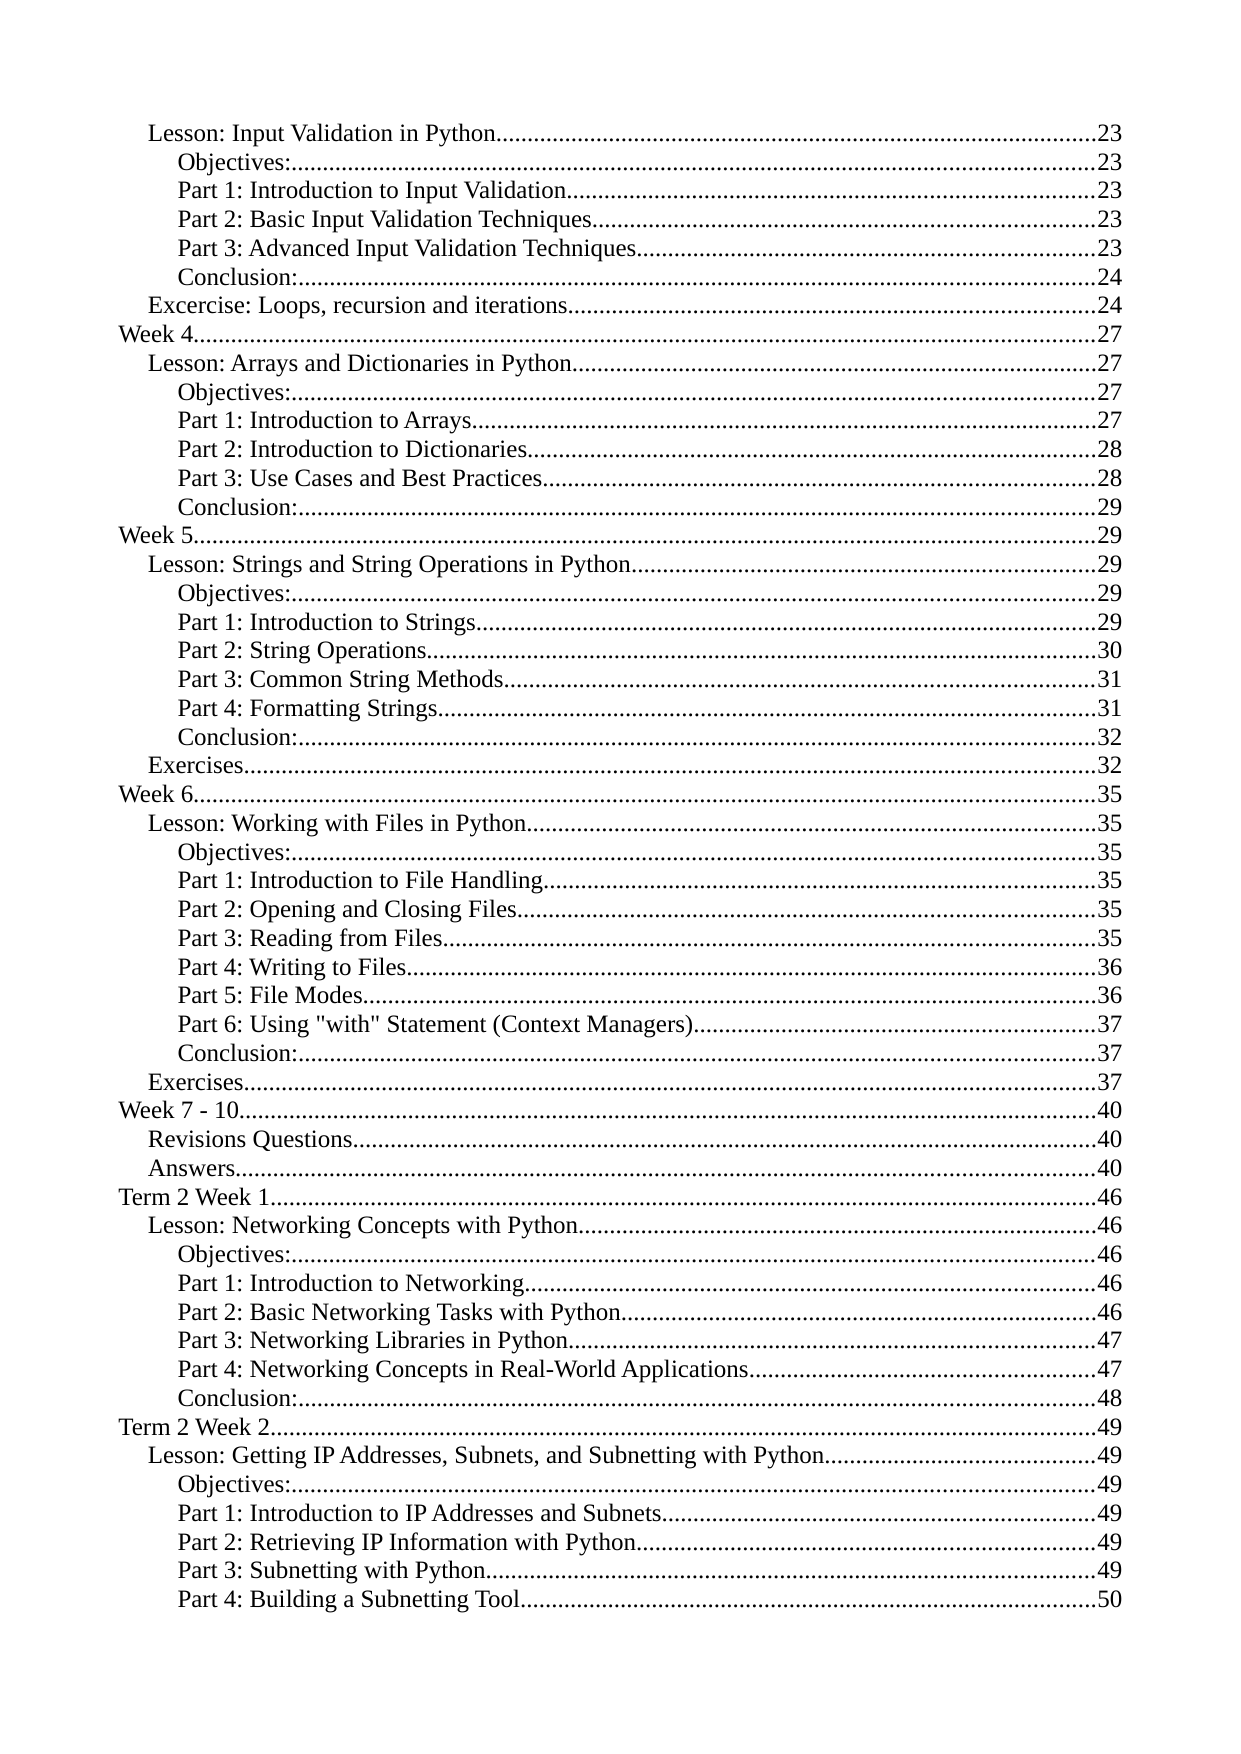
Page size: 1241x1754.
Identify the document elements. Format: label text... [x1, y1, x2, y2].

text Part 1: Introduction to Strings 29 [177, 607, 1122, 636]
text Lesson: Working with Files in Python 35 [148, 808, 1122, 837]
text Week 5 29 [118, 521, 1122, 549]
text Lesson: Input Validation in Python 23 [148, 118, 1122, 147]
text Term 2 Week 1 46 [118, 1182, 1122, 1211]
text Part 2: String Operations 30 [177, 636, 1122, 664]
text Part 2: Basic Networking Tasks with Python 46 [177, 1297, 1122, 1326]
text Part 4: Writing to Files 36 [177, 952, 1122, 981]
text Week 4 27 [118, 319, 1122, 348]
text Objectives: 35 [177, 837, 1122, 866]
text Conclusion: 37 [177, 1038, 1122, 1067]
text Objectives: 29 [177, 578, 1122, 607]
text Part 3: Advanced Input Validation Techniques 23 [177, 233, 1122, 262]
text Answers 40 [148, 1153, 1122, 1182]
text Lesson: Arrays and Dictionaries in Python 27 [148, 348, 1122, 377]
text Excercise: Loops, recursion and iterations 24 [148, 291, 1122, 319]
text Part 1: Introduction to Input Validation 23 [177, 176, 1122, 204]
text Revisions Questions 40 [148, 1124, 1122, 1153]
text Part 3: Common String Methods 31 [177, 664, 1122, 693]
text Part 1: Introduction to Arrays 27 [177, 406, 1122, 434]
text Exercises 37 [148, 1067, 1122, 1096]
text Part 4: Networking Concepts in Real-World Applications 47 [177, 1354, 1122, 1383]
text Week 6 35 [118, 779, 1122, 808]
text Part 3: Use Cases and Best Practices 28 [177, 463, 1122, 492]
text Objectives: 23 [177, 147, 1122, 176]
text Part 2: Introduction to Dictionaries 28 [177, 434, 1122, 463]
text Part 4: Formatting Strings 31 [177, 693, 1122, 722]
text Conclusion: 32 [177, 722, 1122, 751]
text Lesson: Networking Concepts with Python 46 [148, 1211, 1122, 1239]
text Part 1: Introduction to IP Addresses and Subnets 49 [177, 1498, 1122, 1527]
text Part 3: Networking Libraries in Python 47 [177, 1326, 1122, 1354]
text Part 1: Introduction to Networking 46 [177, 1268, 1122, 1297]
text Term 2 Week 2 49 [118, 1412, 1122, 1441]
text Part 3: Reading from Files 35 [177, 923, 1122, 952]
text Part 1: Introduction to File Handling 35 [177, 866, 1122, 894]
text Conclusion: 48 [177, 1383, 1122, 1412]
text Part 4: Building a Subnetting Tool 50 [177, 1584, 1122, 1613]
text Part 6: Using "with" Statement (Context Managers) 37 [177, 1009, 1122, 1038]
text Objectives: 49 [177, 1469, 1122, 1498]
text Lesson: Getting IP Addresses, Subnets, and Subnetting with Python 49 [148, 1441, 1122, 1469]
text Part 2: Basic Input Validation Techniques 23 [177, 204, 1122, 233]
text Conclusion: 24 [177, 262, 1122, 291]
text Objectives: 27 [177, 377, 1122, 406]
text Week 7 - 10 40 [118, 1096, 1122, 1124]
text Objectives: 46 [177, 1239, 1122, 1268]
text Exercises 32 [148, 751, 1122, 779]
text Part 3: Subnetting with Python 49 [177, 1556, 1122, 1584]
text Conclusion: 29 [177, 492, 1122, 521]
text Lesson: Strings and String Operations in Python 29 [148, 549, 1122, 578]
text Part 5: File Modes 36 [177, 981, 1122, 1009]
text Part 2: Opening and Closing Files 35 [177, 894, 1122, 923]
text Part 2: Retrieving IP Information with Python 49 [177, 1527, 1122, 1556]
